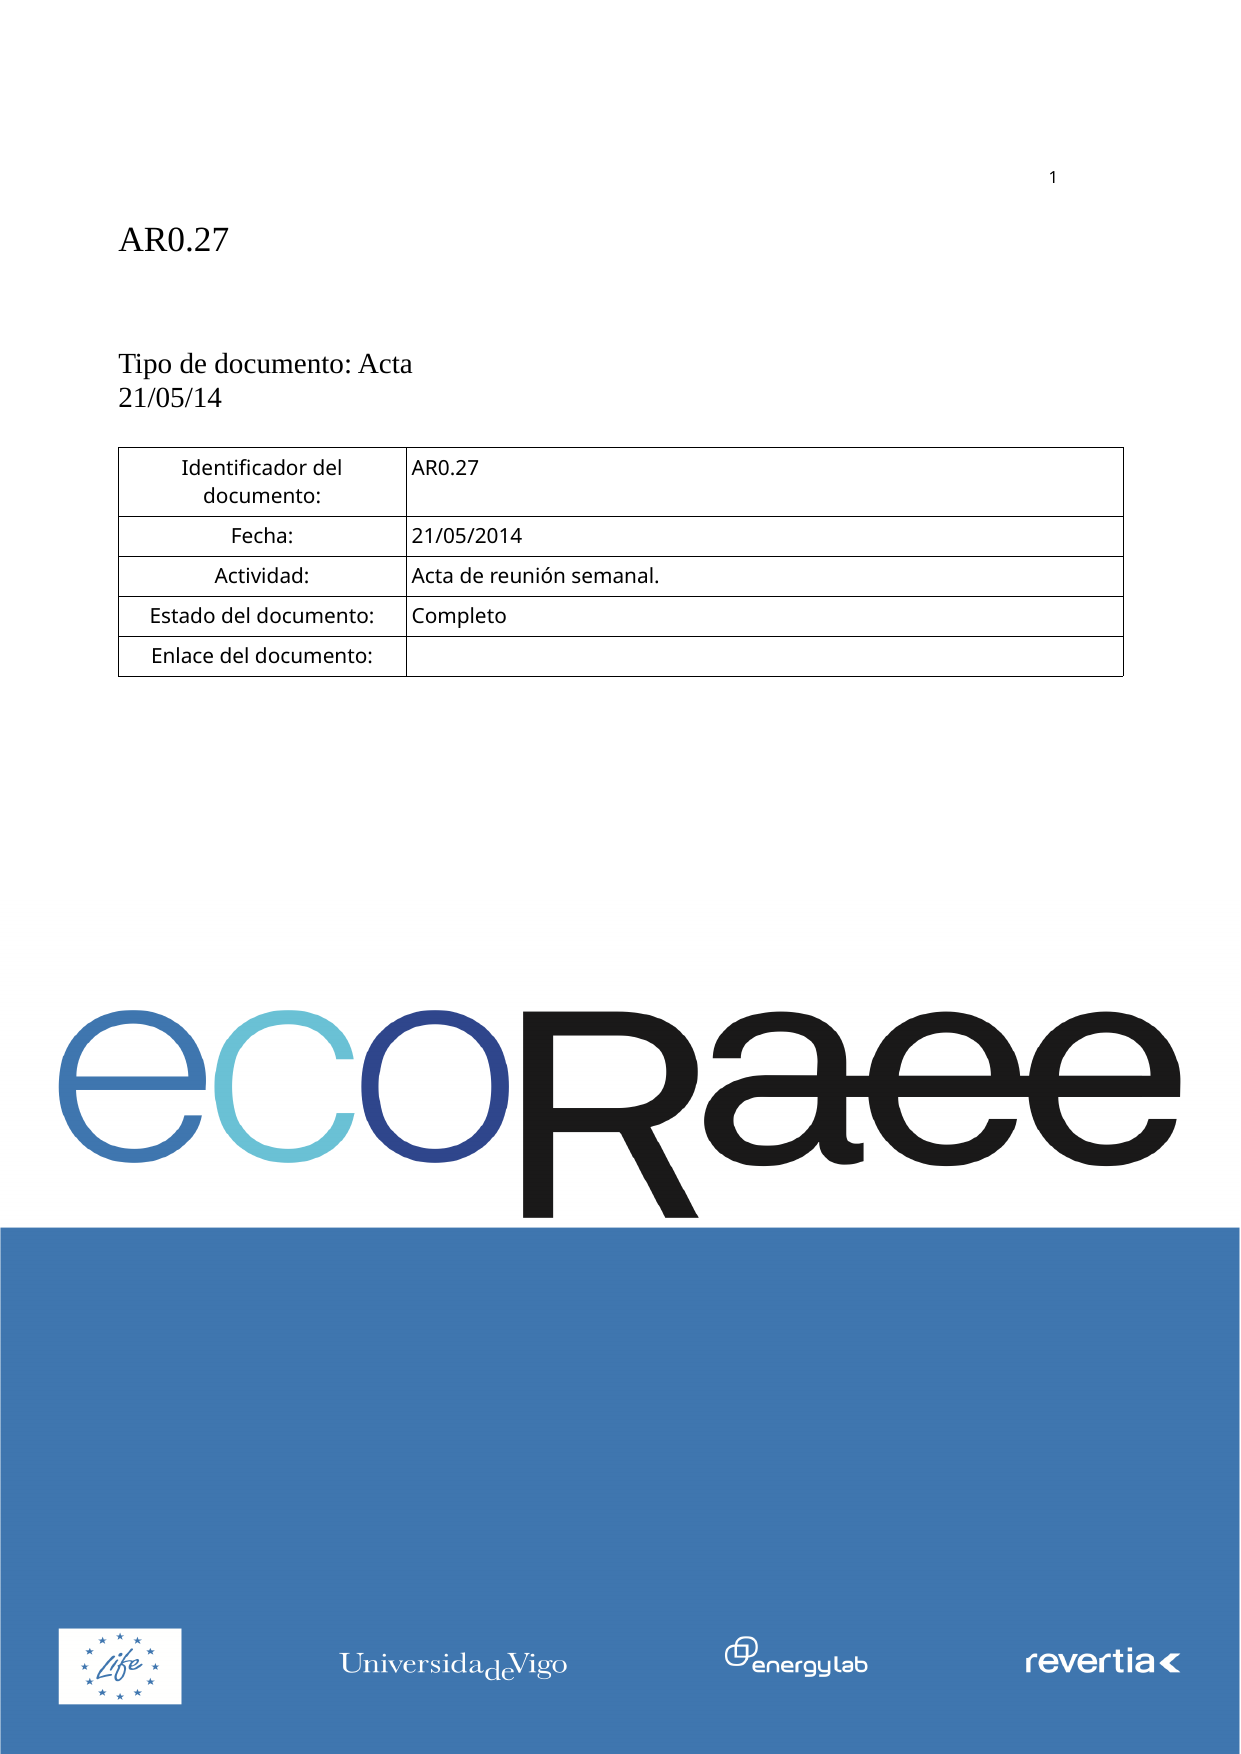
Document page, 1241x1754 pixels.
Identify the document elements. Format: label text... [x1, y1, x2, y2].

table_cell Fecha: [119, 517, 406, 556]
text AR0.27 [118, 218, 1122, 259]
table_cell Acta de reunión semanal. [407, 557, 1123, 596]
table_header Identificador del documento: [119, 448, 406, 516]
table_cell [407, 637, 1123, 676]
table_cell Completo [407, 597, 1123, 636]
table_header AR0.27 [407, 448, 1123, 516]
table_cell 21/05/2014 [407, 517, 1123, 556]
table_cell Enlace del documento: [119, 637, 406, 676]
text 21/05/14 [118, 380, 1122, 414]
table_cell Actividad: [119, 557, 406, 596]
text Tipo de documento: Acta [118, 347, 1122, 380]
table_cell Estado del documento: [119, 597, 406, 636]
